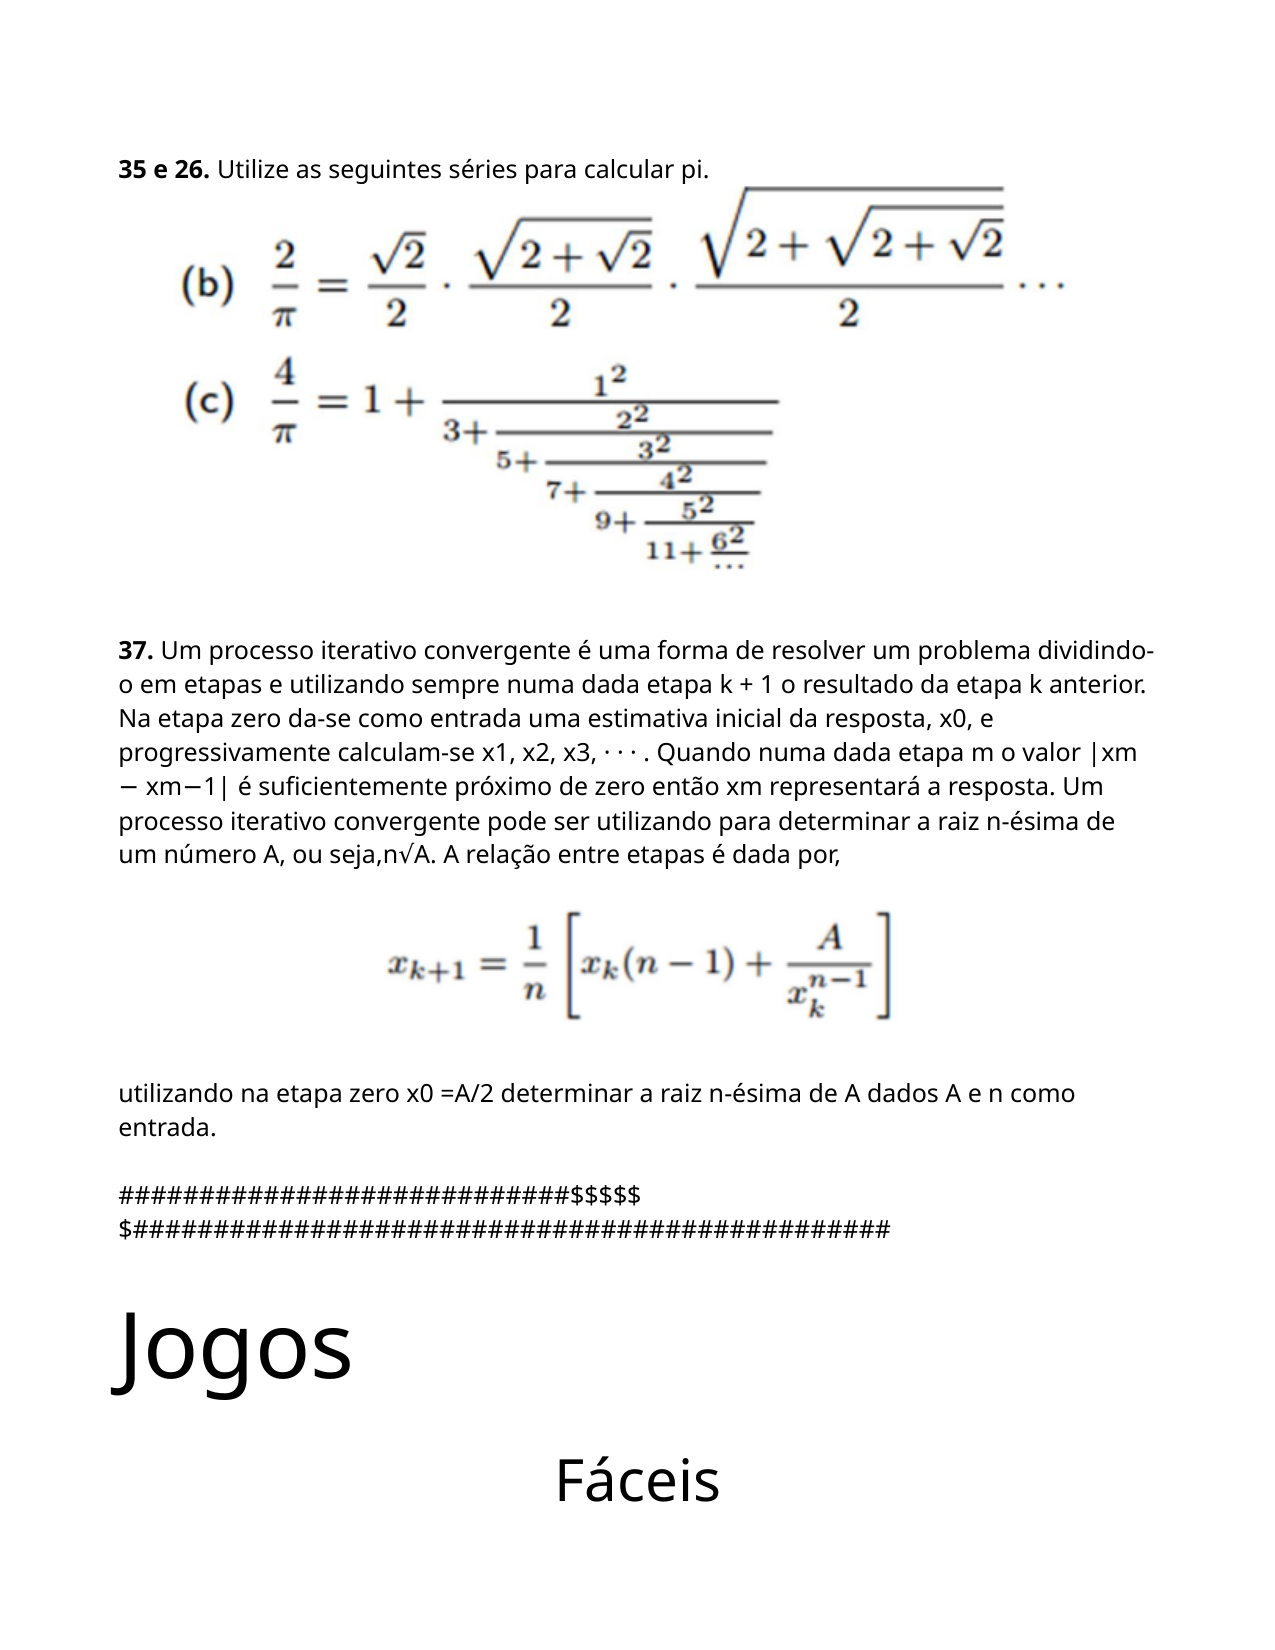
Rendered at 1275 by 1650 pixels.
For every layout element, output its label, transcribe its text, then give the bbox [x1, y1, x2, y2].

text Jogos [118, 1280, 1157, 1405]
text utilizando na etapa zero x0 =A/2 determinar a raiz n-ésima de A dados A e n como entrada. [118, 1076, 1157, 1144]
text Fáceis [118, 1439, 1157, 1518]
picture [169, 186, 1106, 599]
text ############################$$$$$$############################################### [118, 1178, 1157, 1246]
text 37. Um processo iterativo convergente é uma forma de resolver um problema dividindo-o em etapas e utilizando sempre numa dada etapa k + 1 o resultado da etapa k anterior. Na etapa zero da-se como entrada uma estimativa inicial da resposta, x0, e progressivamente calculam-se x1, x2, x3, · · · . Quando numa dada etapa m o valor |xm − xm−1| é suficientemente próximo de zero então xm representará a resposta. Um processo iterativo convergente pode ser utilizando para determinar a raiz n-ésima de um número A, ou seja,n√A. A relação entre etapas é dada por, [118, 633, 1157, 871]
text 35 e 26. Utilize as seguintes séries para calcular pi. [118, 152, 1157, 186]
picture [357, 905, 918, 1037]
